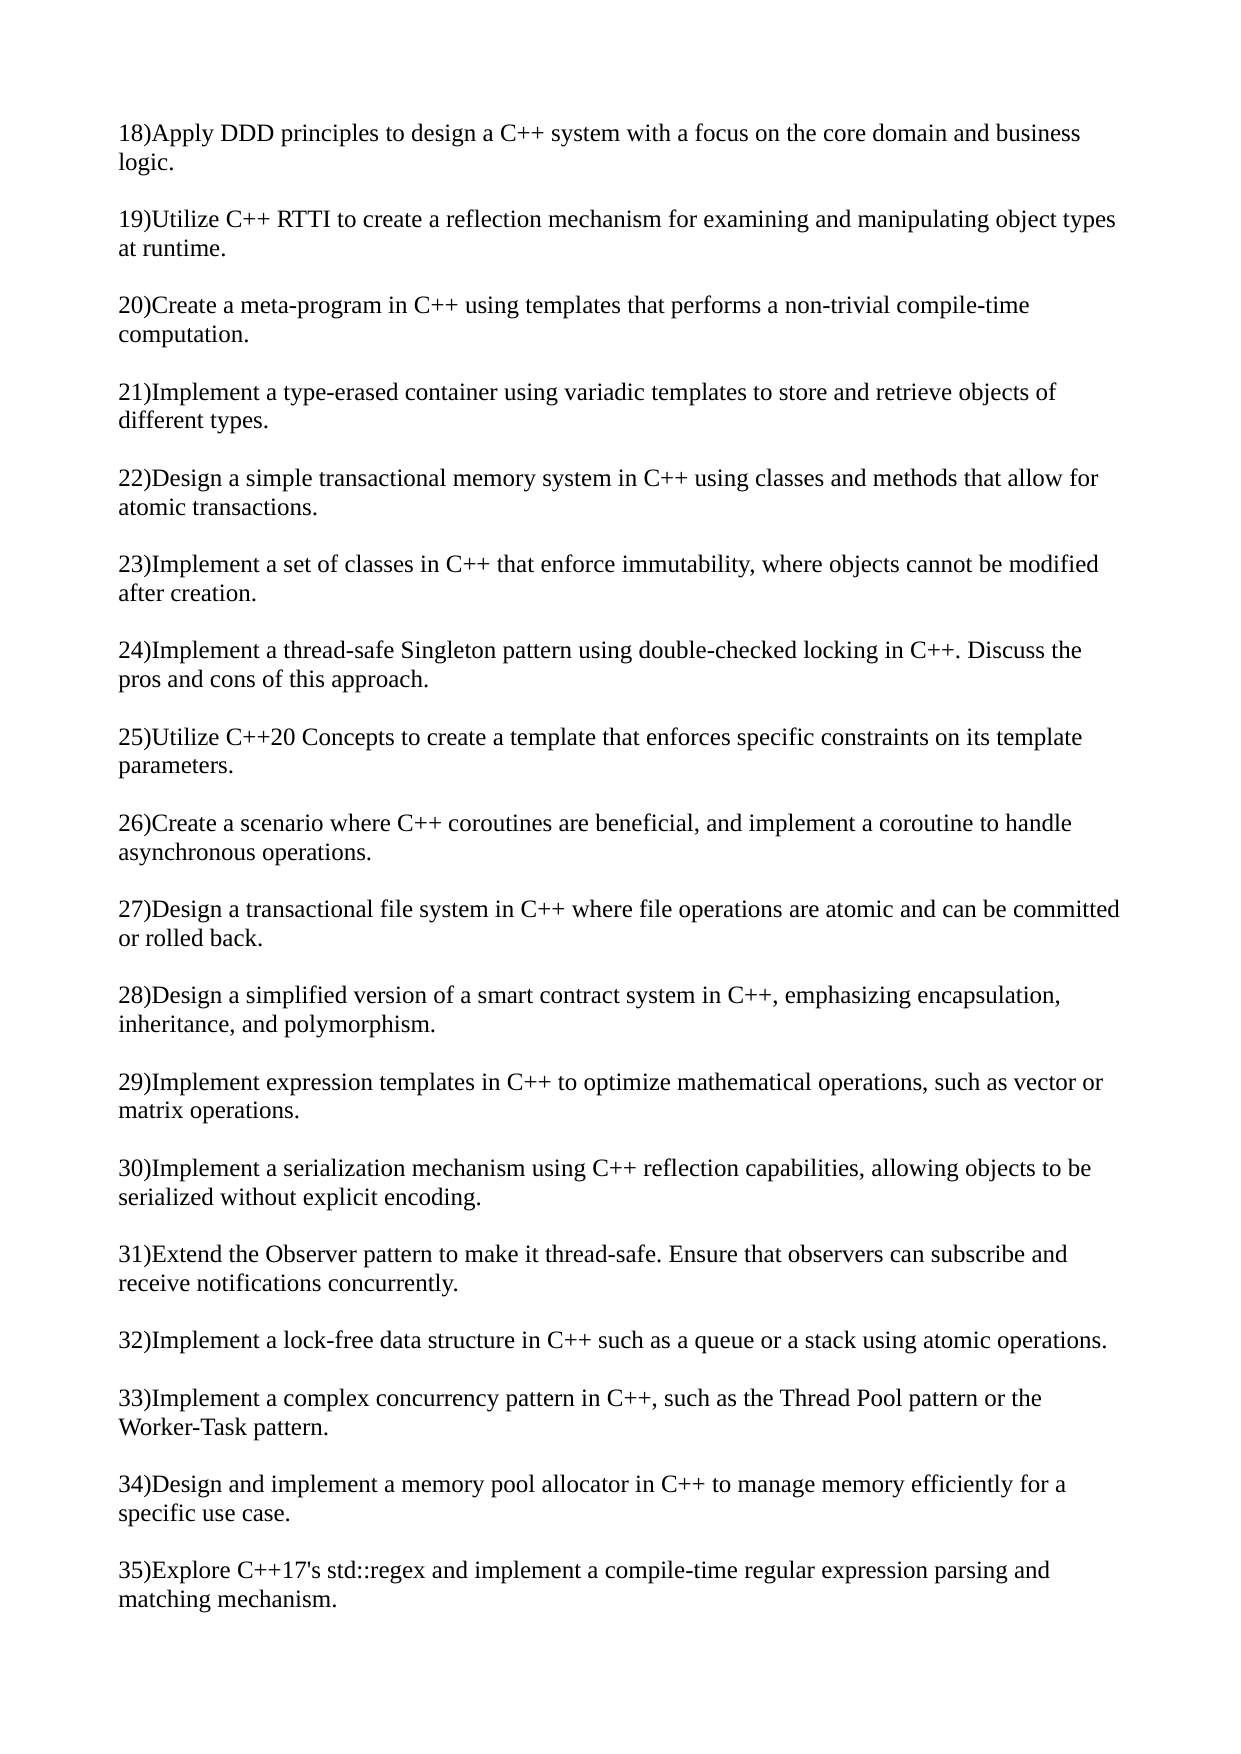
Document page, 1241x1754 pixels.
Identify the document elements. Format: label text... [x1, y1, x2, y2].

text 22)Design a simple transactional memory system in C++ using classes and methods that allow for atomic transactions. [118, 463, 1122, 521]
text 29)Implement expression templates in C++ to optimize mathematical operations, such as vector or matrix operations. [118, 1067, 1122, 1124]
text 18)Apply DDD principles to design a C++ system with a focus on the core domain and business logic. [118, 118, 1122, 176]
text 24)Implement a thread-safe Singleton pattern using double-checked locking in C++. Discuss the pros and cons of this approach. [118, 636, 1122, 693]
text 26)Create a scenario where C++ coroutines are beneficial, and implement a coroutine to handle asynchronous operations. [118, 808, 1122, 866]
text 31)Extend the Observer pattern to make it thread-safe. Ensure that observers can subscribe and receive notifications concurrently. [118, 1239, 1122, 1297]
text 32)Implement a lock-free data structure in C++ such as a queue or a stack using atomic operations. [118, 1326, 1122, 1354]
text 20)Create a meta-program in C++ using templates that performs a non-trivial compile-time computation. [118, 291, 1122, 348]
text 33)Implement a complex concurrency pattern in C++, such as the Thread Pool pattern or the Worker-Task pattern. [118, 1383, 1122, 1441]
text 25)Utilize C++20 Concepts to create a template that enforces specific constraints on its template parameters. [118, 722, 1122, 779]
text 30)Implement a serialization mechanism using C++ reflection capabilities, allowing objects to be serialized without explicit encoding. [118, 1153, 1122, 1211]
text 19)Utilize C++ RTTI to create a reflection mechanism for examining and manipulating object types at runtime. [118, 204, 1122, 262]
text 27)Design a transactional file system in C++ where file operations are atomic and can be committed or rolled back. [118, 894, 1122, 952]
text 23)Implement a set of classes in C++ that enforce immutability, where objects cannot be modified after creation. [118, 549, 1122, 607]
text 34)Design and implement a memory pool allocator in C++ to manage memory efficiently for a specific use case. [118, 1469, 1122, 1527]
text 21)Implement a type-erased container using variadic templates to store and retrieve objects of different types. [118, 377, 1122, 434]
text 28)Design a simplified version of a smart contract system in C++, emphasizing encapsulation, inheritance, and polymorphism. [118, 981, 1122, 1038]
text 35)Explore C++17's std::regex and implement a compile-time regular expression parsing and matching mechanism. [118, 1556, 1122, 1613]
